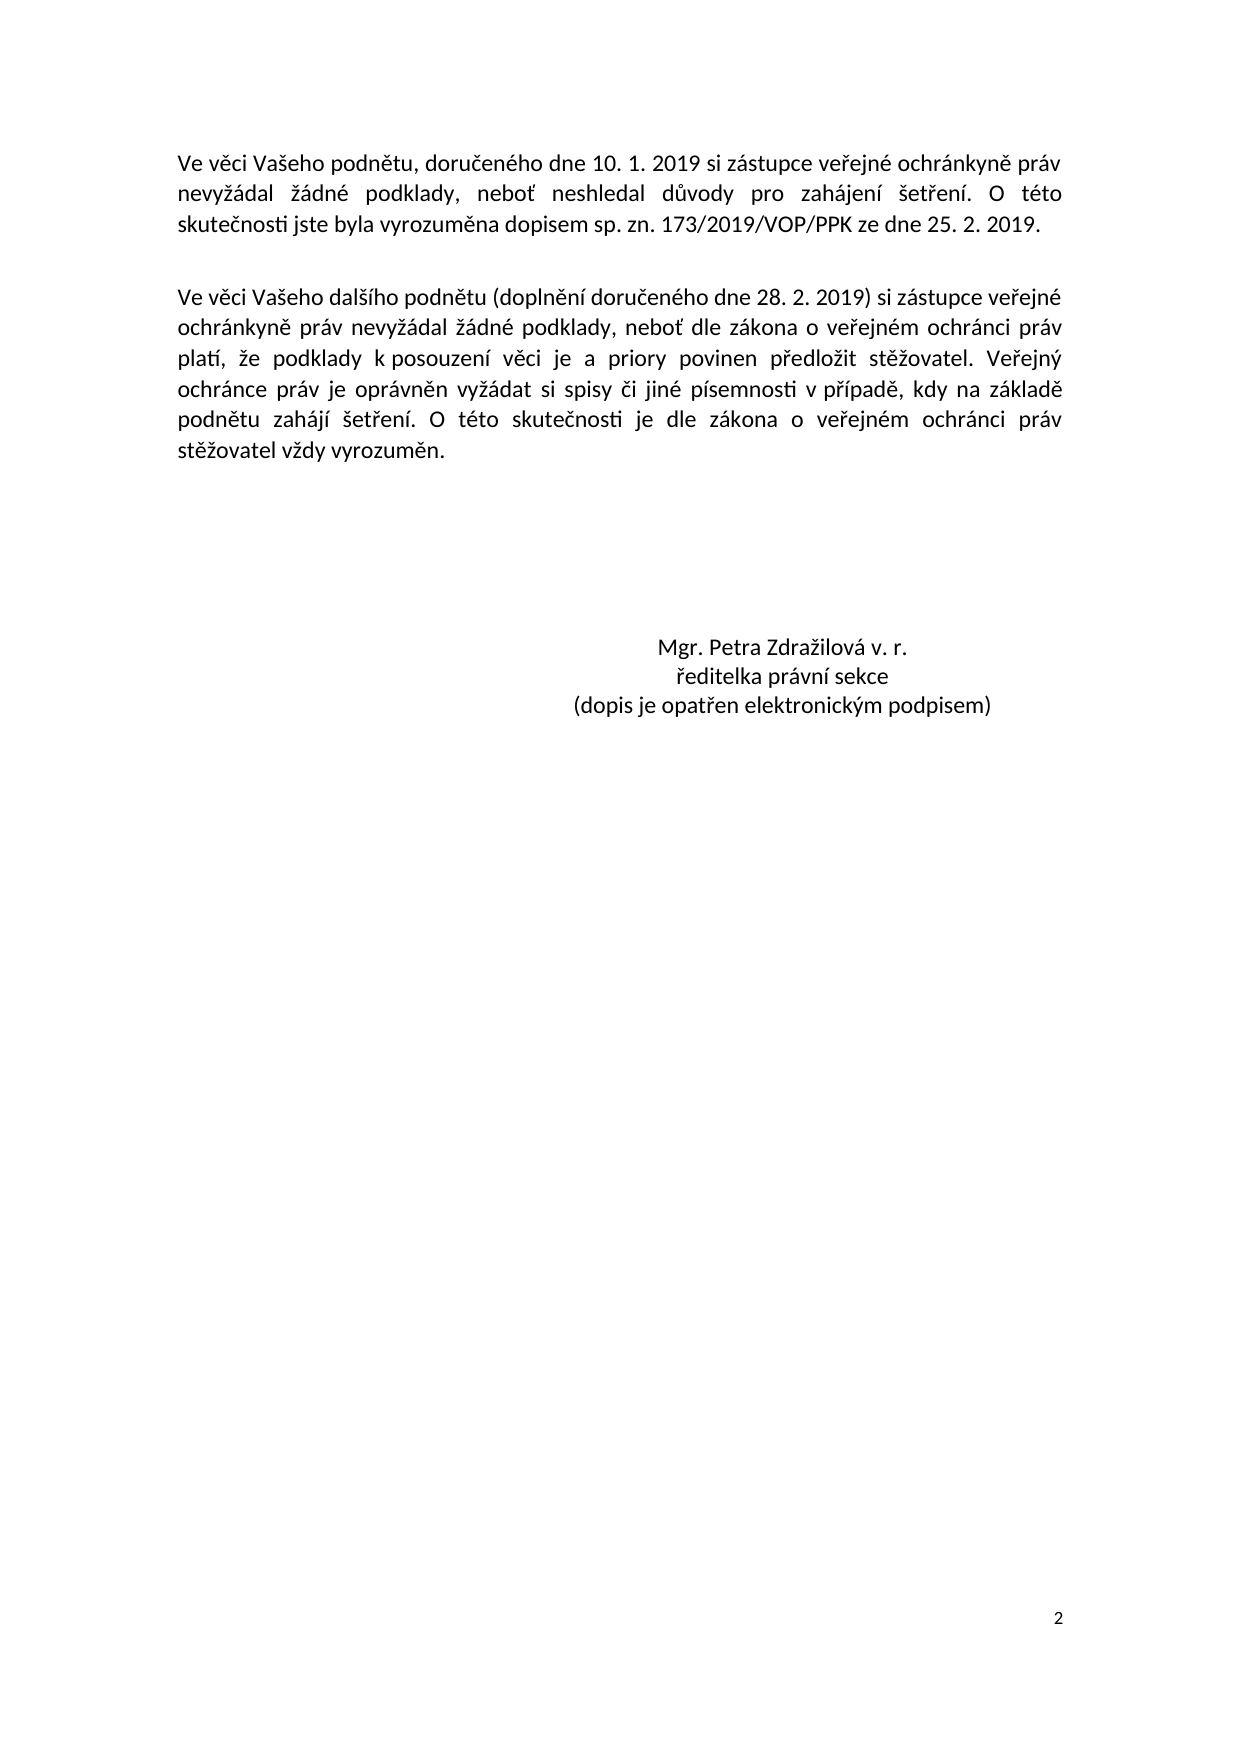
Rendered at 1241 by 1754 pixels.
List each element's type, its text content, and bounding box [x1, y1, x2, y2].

text Mgr. Petra Zdražilová v. r. [502, 632, 1063, 661]
text Ve věci Vašeho dalšího podnětu (doplnění doručeného dne 28. 2. 2019) si zástupce veřejné ochránkyně práv nevyžádal žádné podklady, neboť dle zákona o veřejném ochránci práv platí, že podklady k posouzení věci je a priory povinen předložit stěžovatel. Veřejný ochránce práv je oprávněn vyžádat si spisy či jiné písemnosti v případě, kdy na základě podnětu zahájí šetření. O této skutečnosti je dle zákona o veřejném ochránci práv stěžovatel vždy vyrozuměn. [177, 282, 1063, 464]
text Ve věci Vašeho podnětu, doručeného dne 10. 1. 2019 si zástupce veřejné ochránkyně práv nevyžádal žádné podklady, neboť neshledal důvody pro zahájení šetření. O této skutečnosti jste byla vyrozuměna dopisem sp. zn. 173/2019/VOP/PPK ze dne 25. 2. 2019. [177, 148, 1063, 238]
text ředitelka právní sekce [502, 661, 1063, 690]
text (dopis je opatřen elektronickým podpisem) [502, 690, 1063, 719]
